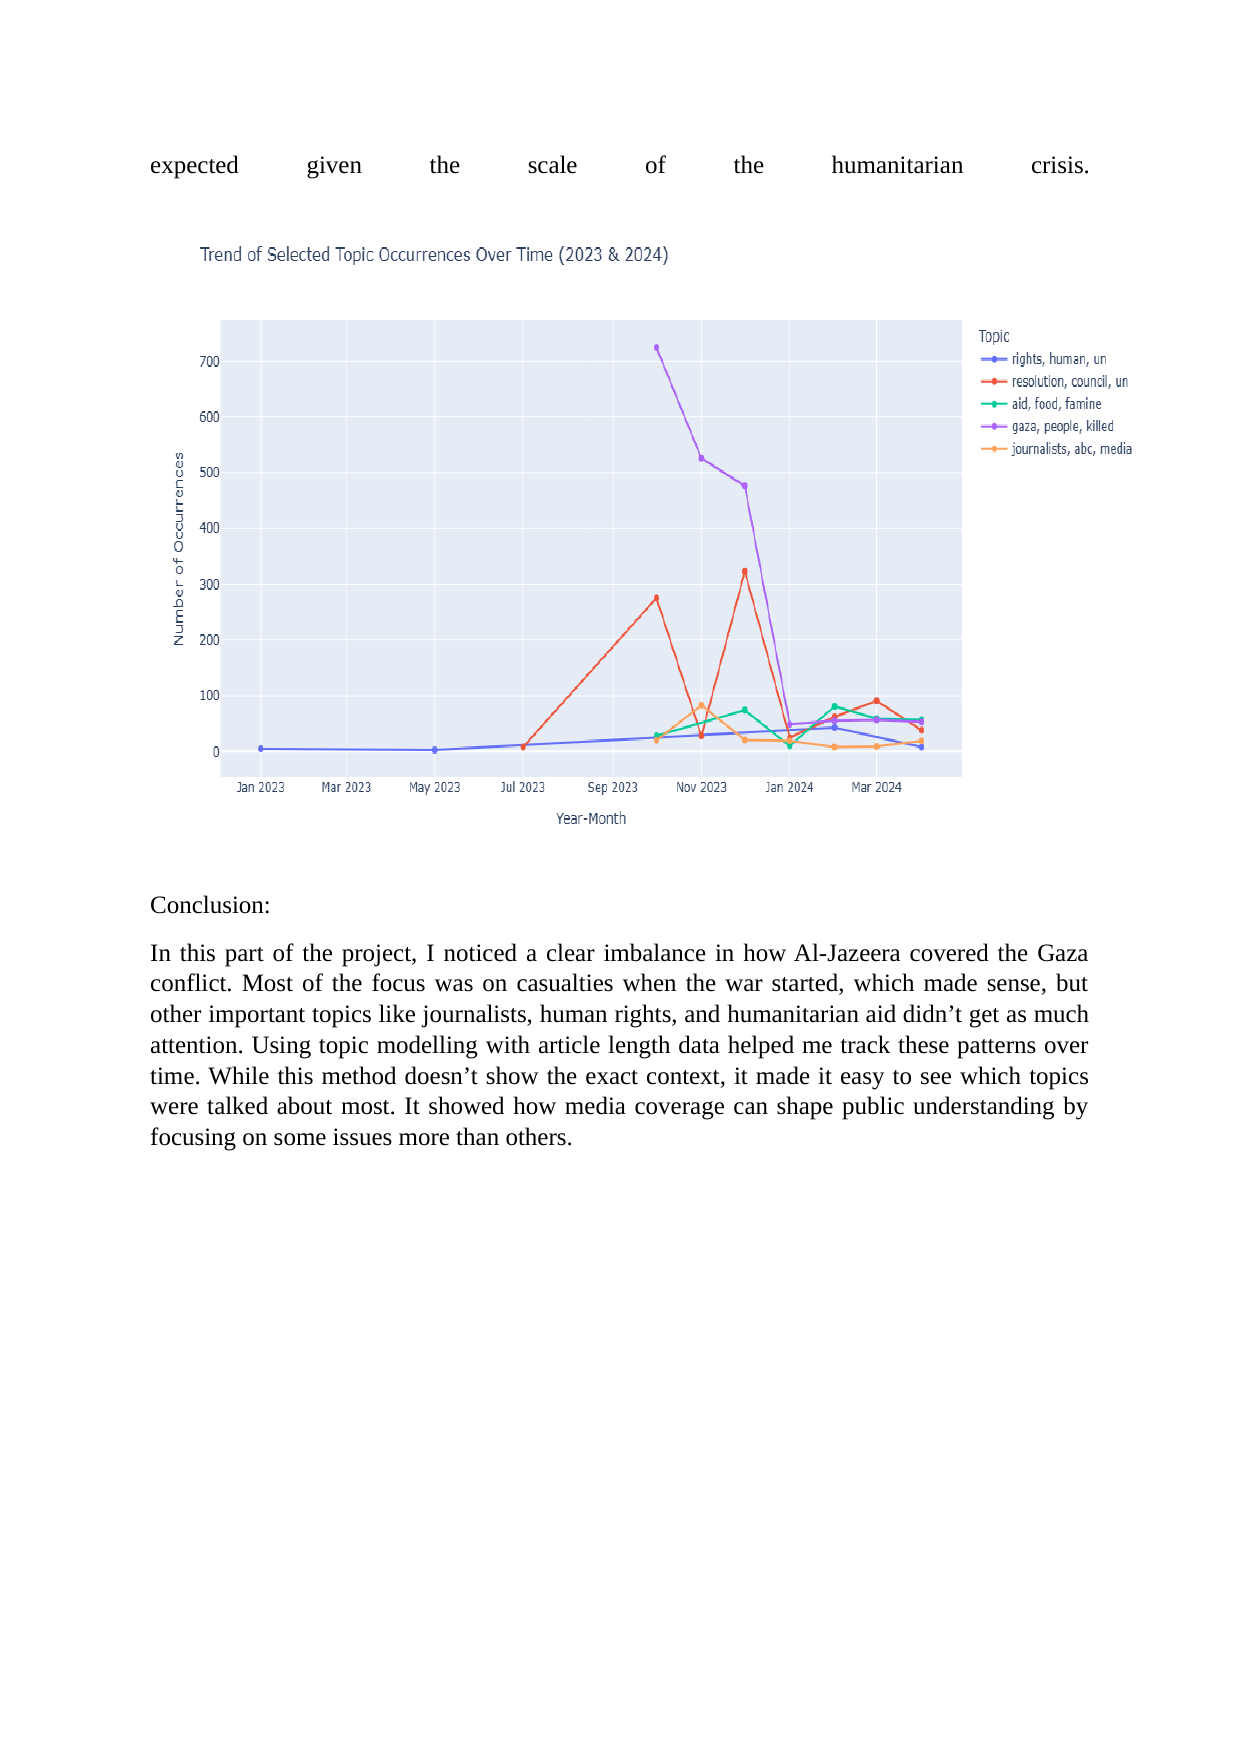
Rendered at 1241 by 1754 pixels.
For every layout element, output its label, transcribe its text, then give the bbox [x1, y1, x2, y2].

text expected given the scale of the humanitarian crisis. [150, 150, 1090, 204]
text In this part of the project, I noticed a clear imbalance in how Al-Jazeera covered the Gaza conflict. Most of the focus was on casualties when the war started, which made sense, but other important topics like journalists, human rights, and humanitarian aid didn’t get as much attention. Using topic modelling with article length data helped me track these patterns over time. While this method doesn’t show the exact context, it made it easy to see which topics were talked about most. It showed how media coverage can shape public understanding by focusing on some issues more than others. [150, 938, 1090, 1151]
text Conclusion: [150, 890, 1090, 919]
